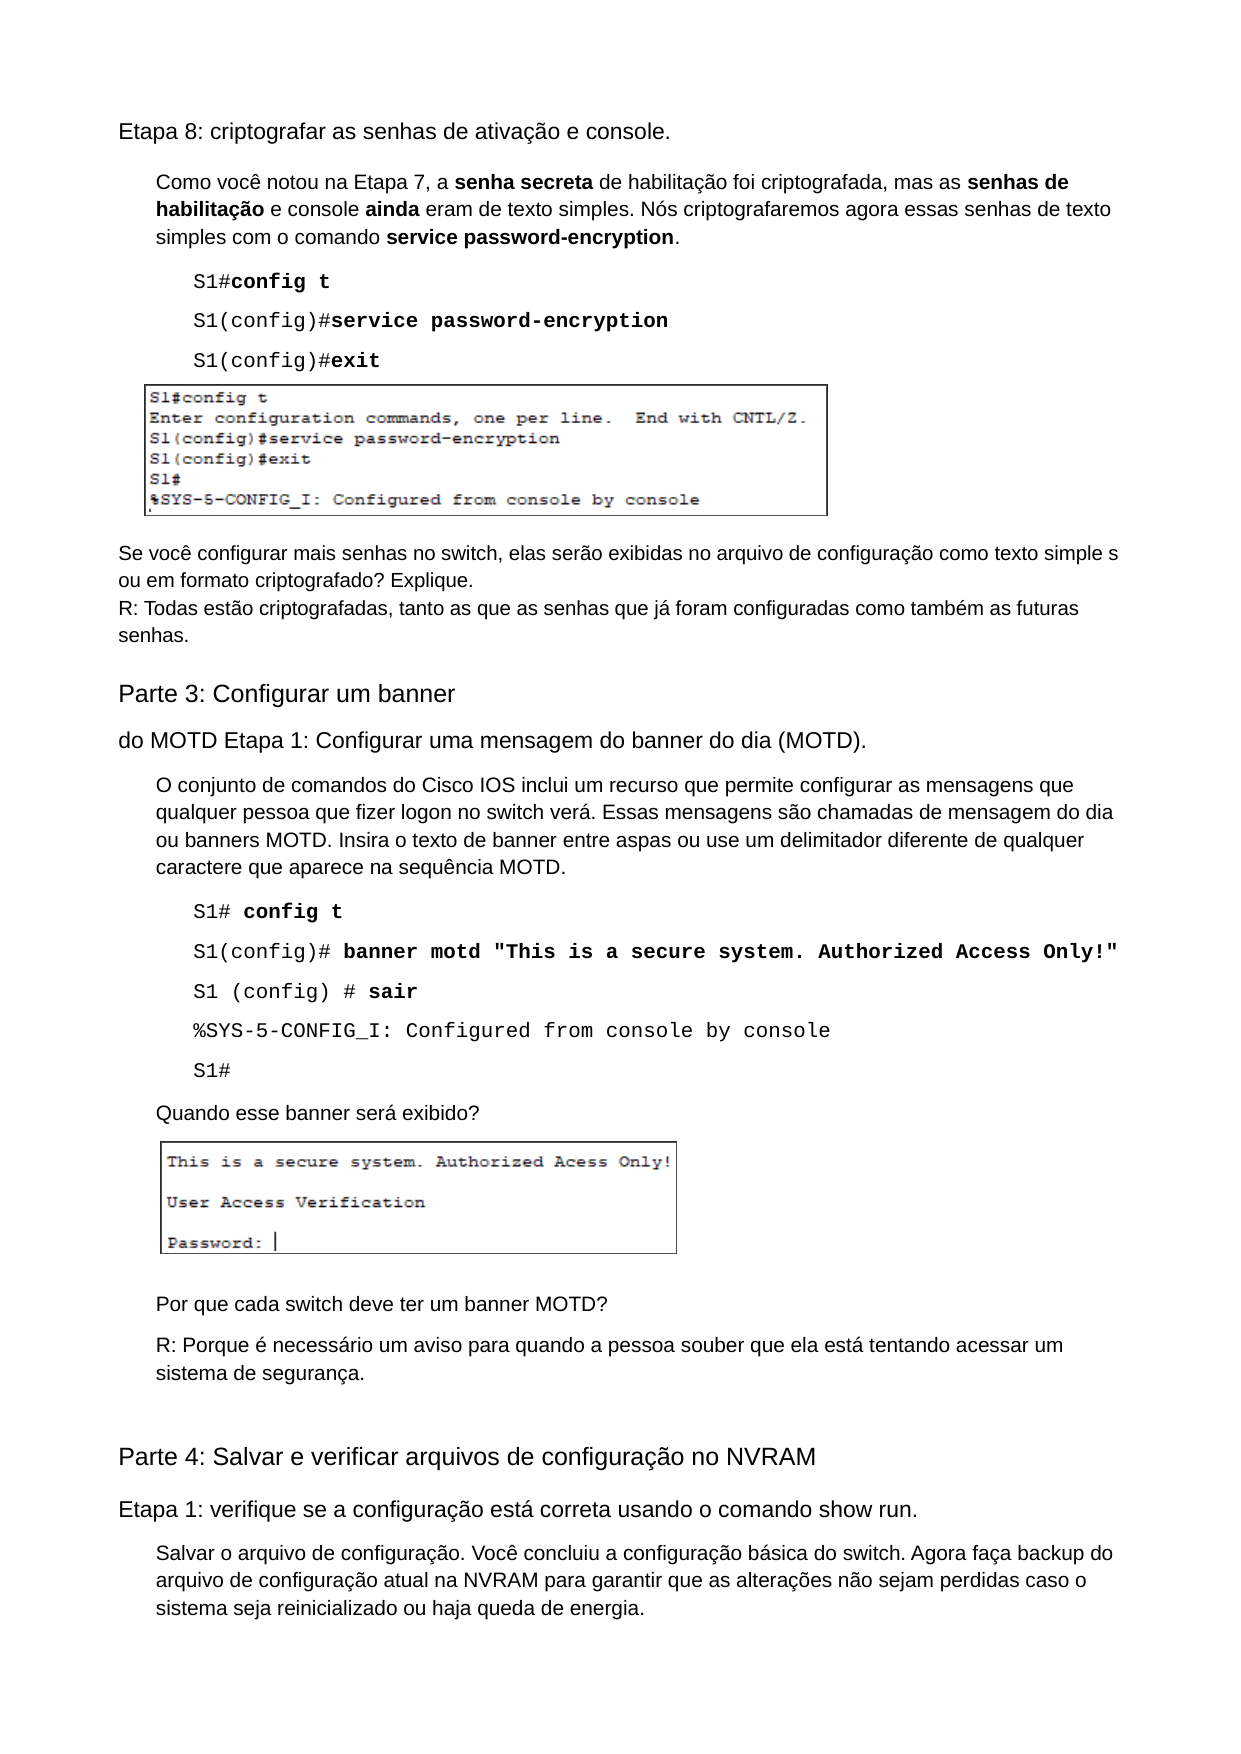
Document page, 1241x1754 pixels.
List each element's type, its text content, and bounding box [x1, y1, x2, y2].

subtitle Etapa 8: criptografar as senhas de ativação e console. [118, 118, 1122, 144]
text S1 (config) # sair [193, 981, 1122, 1004]
text S1(config)#exit [193, 350, 1122, 374]
text %SYS-5-CONFIG_I: Configured from console by console [193, 1020, 1122, 1044]
subtitle do MOTD Etapa 1: Configurar uma mensagem do banner do dia (MOTD). [118, 727, 1122, 754]
text Como você notou na Etapa 7, a senha secreta de habilitação foi criptografada, mas as senhas de habilitação e console ainda eram de texto simples. Nós criptografaremos agora essas senhas de texto simples com o comando service password-encryption. [156, 169, 1122, 248]
subtitle Parte 3: Configurar um banner [118, 679, 1122, 708]
picture [164, 1145, 673, 1251]
text R: Todas estão criptografadas, tanto as que as senhas que já foram configuradas como também as futuras senhas. [118, 596, 1122, 647]
text Salvar o arquivo de configuração. Você concluiu a configuração básica do switch. Agora faça backup do arquivo de configuração atual na NVRAM para garantir que as alterações não sejam perdidas caso o sistema seja reinicializado ou haja queda de energia. [156, 1541, 1122, 1620]
text S1(config)# banner motd "This is a secure system. Authorized Access Only!" [193, 941, 1122, 964]
text Por que cada switch deve ter um banner MOTD? [156, 1292, 1122, 1316]
text Quando esse banner será exibido? [156, 1101, 1122, 1124]
subtitle Etapa 1: verifique se a configuração está correta usando o comando show run. [118, 1496, 1122, 1522]
subtitle Perguntas: [156, 1093, 1122, 1101]
text S1# [193, 1060, 1122, 1084]
text S1#config t [193, 271, 1122, 294]
picture [148, 388, 824, 512]
subtitle Parte 4: Salvar e verificar arquivos de configuração no NVRAM [118, 1442, 1122, 1470]
text Se você configurar mais senhas no switch, elas serão exibidas no arquivo de configuração como texto simple s ou em formato criptografado? Explique. [118, 542, 1122, 592]
text S1# config t [193, 901, 1122, 925]
text S1(config)#service password-encryption [193, 310, 1122, 334]
text O conjunto de comandos do Cisco IOS inclui um recurso que permite configurar as mensagens que qualquer pessoa que fizer logon no switch verá. Essas mensagens são chamadas de mensagem do dia ou banners MOTD. Insira o texto de banner entre aspas ou use um delimitador diferente de qualquer caractere que aparece na sequência MOTD. [156, 772, 1122, 879]
text R: Porque é necessário um aviso para quando a pessoa souber que ela está tentando acessar um sistema de segurança. [156, 1333, 1122, 1384]
